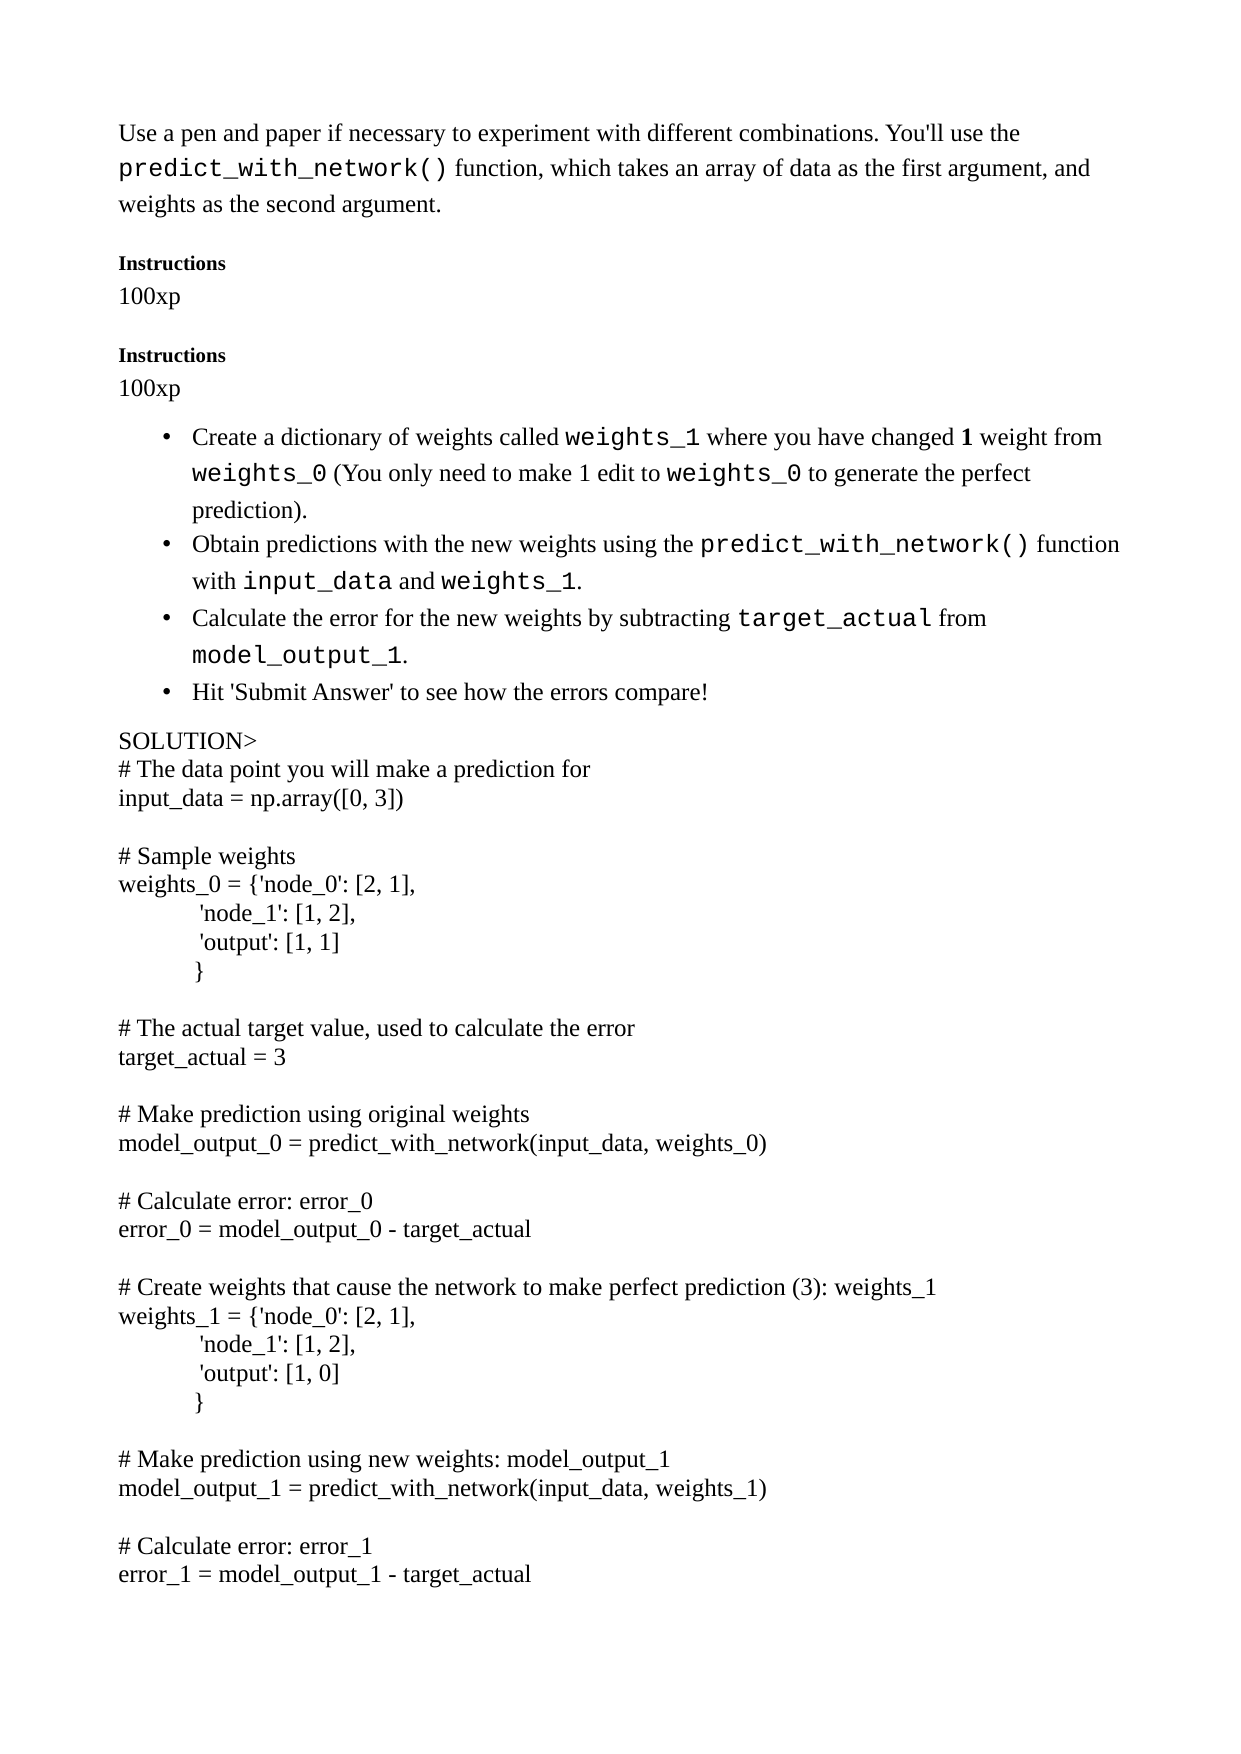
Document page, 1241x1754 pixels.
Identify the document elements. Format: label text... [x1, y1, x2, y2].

list Obtain predictions with the new weights using the predict_with_network() function with input_data and weights_1. [162, 529, 1122, 597]
text 'node_1': [1, 2], [118, 1329, 1122, 1358]
text # Sample weights [118, 841, 1122, 869]
text 'output': [1, 0] [118, 1358, 1122, 1387]
list Create a dictionary of weights called weights_1 where you have changed 1 weight from weights_0 (You only need to make 1 edit to weights_0 to generate the perfect prediction). [162, 422, 1122, 524]
text } [118, 956, 1122, 984]
text SOLUTION> [118, 726, 1122, 754]
text error_0 = model_output_0 - target_actual [118, 1214, 1122, 1243]
list Calculate the error for the new weights by subtracting target_actual from model_output_1. [162, 603, 1122, 671]
text # The actual target value, used to calculate the error [118, 1013, 1122, 1042]
text model_output_0 = predict_with_network(input_data, weights_0) [118, 1128, 1122, 1157]
text input_data = np.array([0, 3]) [118, 783, 1122, 812]
text # The data point you will make a prediction for [118, 754, 1122, 783]
text 100xp [118, 281, 1122, 310]
subtitle Instructions [118, 251, 1122, 275]
text Use a pen and paper if necessary to experiment with different combinations. You'll use the predict_with_network() function, which takes an array of data as the first argument, and weights as the second argument. [118, 118, 1122, 218]
text weights_1 = {'node_0': [2, 1], [118, 1301, 1122, 1329]
text weights_0 = {'node_0': [2, 1], [118, 869, 1122, 898]
text 100xp [118, 373, 1122, 402]
text error_1 = model_output_1 - target_actual [118, 1559, 1122, 1588]
text # Make prediction using original weights [118, 1099, 1122, 1128]
text # Make prediction using new weights: model_output_1 [118, 1444, 1122, 1473]
text target_actual = 3 [118, 1042, 1122, 1071]
text # Calculate error: error_0 [118, 1186, 1122, 1214]
text # Calculate error: error_1 [118, 1531, 1122, 1559]
text 'output': [1, 1] [118, 927, 1122, 956]
subtitle Instructions [118, 343, 1122, 367]
text } [118, 1387, 1122, 1416]
text model_output_1 = predict_with_network(input_data, weights_1) [118, 1473, 1122, 1502]
text 'node_1': [1, 2], [118, 898, 1122, 927]
list Hit 'Submit Answer' to see how the errors compare! [162, 677, 1122, 705]
text # Create weights that cause the network to make perfect prediction (3): weights_1 [118, 1272, 1122, 1301]
